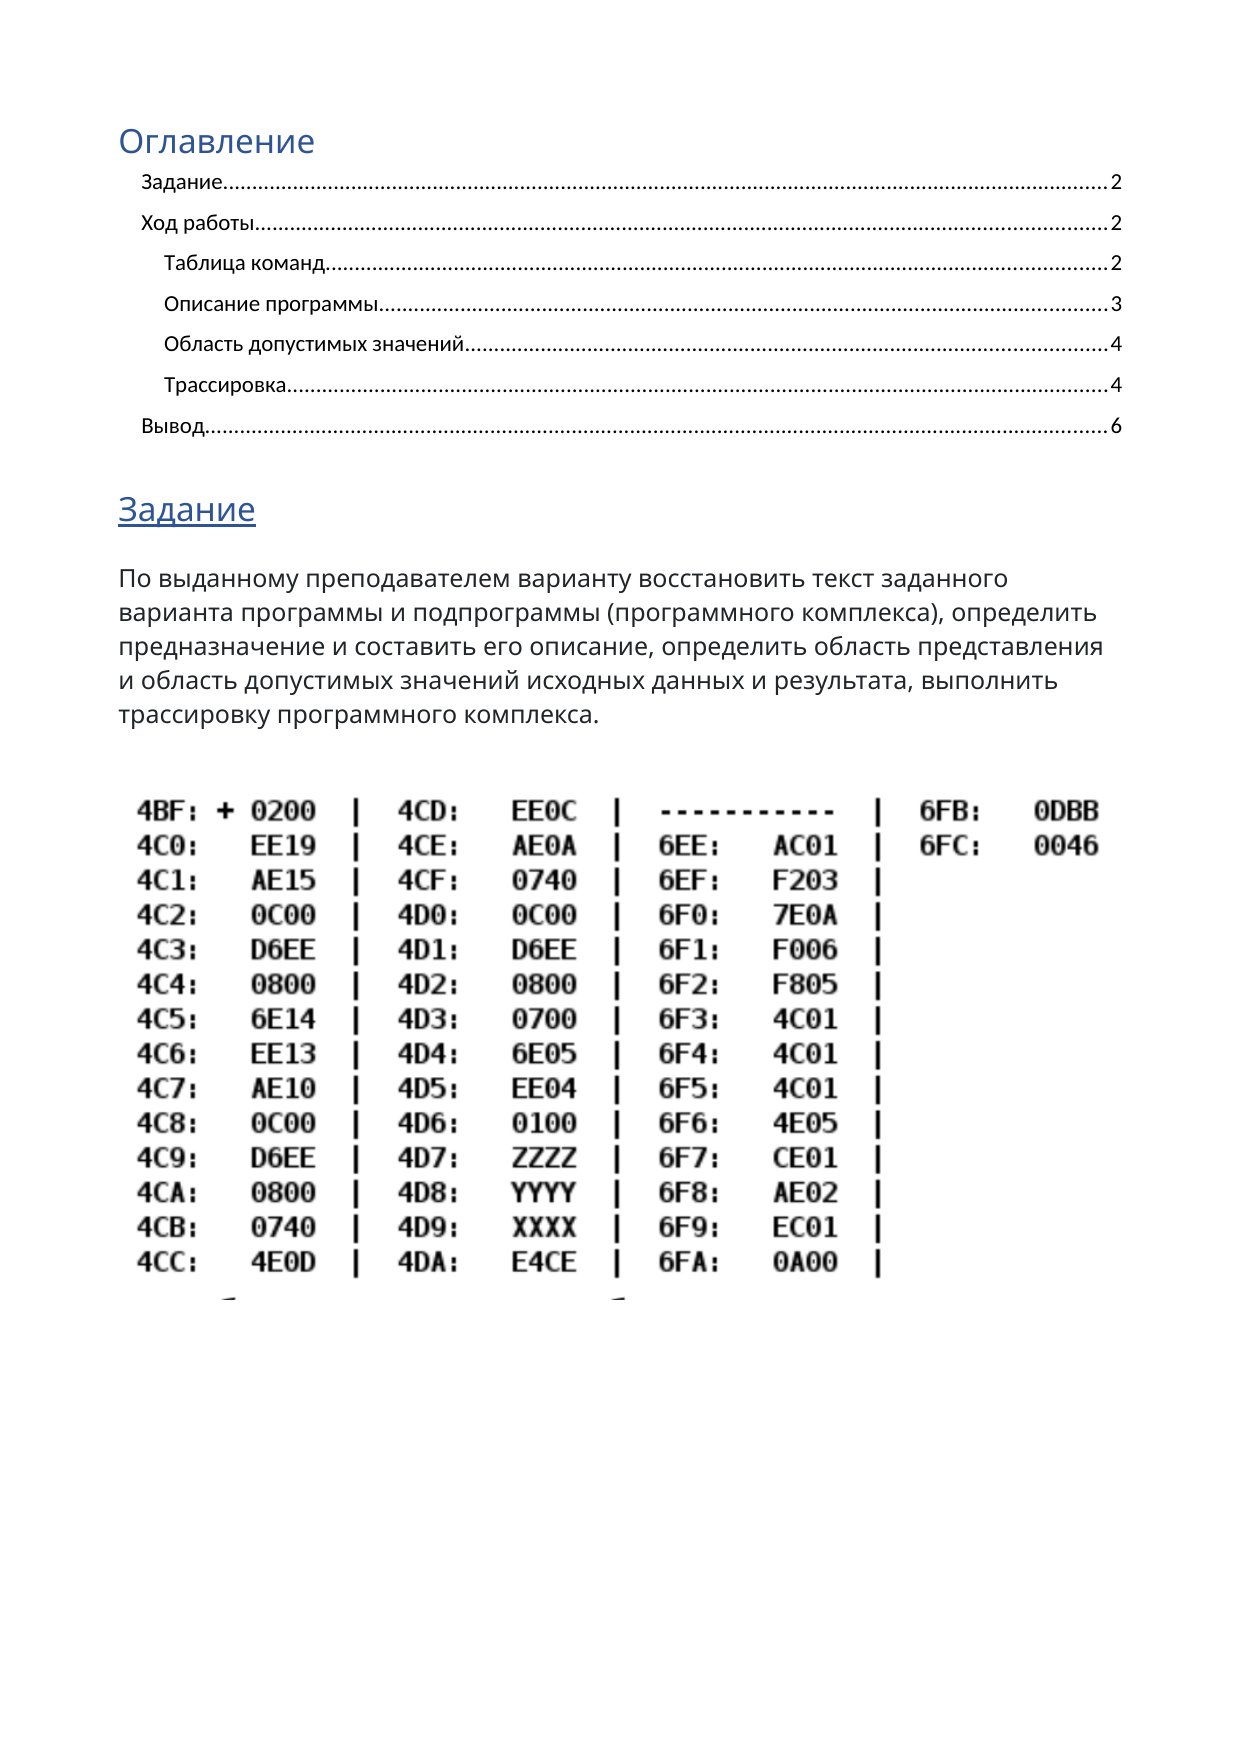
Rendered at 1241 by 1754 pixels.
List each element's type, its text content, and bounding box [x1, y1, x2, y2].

subtitle Задание [118, 486, 1122, 531]
picture [118, 781, 1123, 1300]
text Область допустимых значений 4 [164, 329, 1122, 358]
text Задание 2 [141, 167, 1122, 195]
text По выданному преподавателем варианту восстановить текст заданного варианта программы и подпрограммы (программного комплекса), определить предназначение и составить его описание, определить область представления и область допустимых значений исходных данных и результата, выполнить трассировку программного комплекса. [118, 560, 1122, 731]
text Вывод 6 [141, 411, 1122, 439]
text Трассировка 4 [164, 370, 1122, 398]
subtitle Оглавление [118, 118, 1122, 163]
text Ход работы 2 [141, 208, 1122, 236]
text Описание программы 3 [164, 289, 1122, 317]
text Таблица команд 2 [164, 248, 1122, 276]
